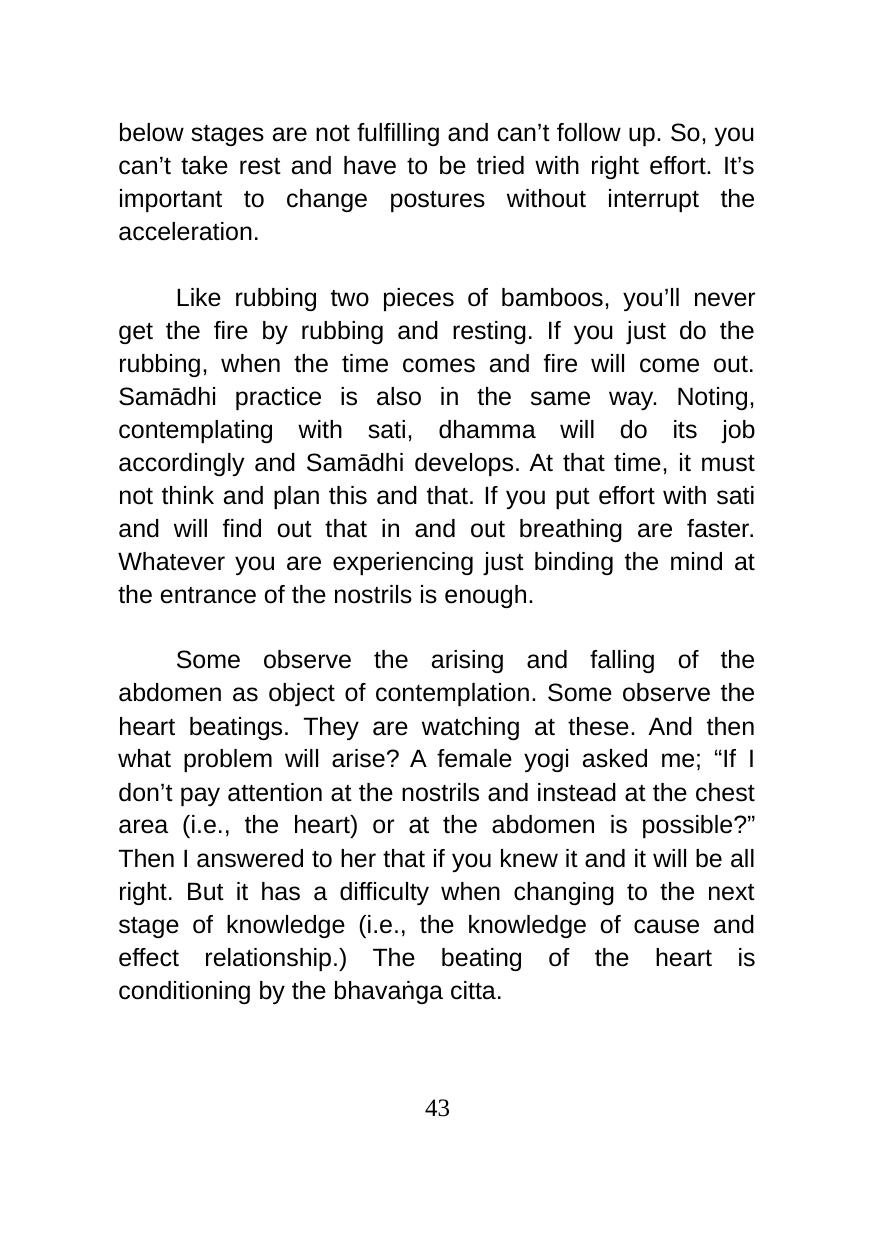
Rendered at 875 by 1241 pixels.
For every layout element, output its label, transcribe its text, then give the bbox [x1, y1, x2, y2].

text below stages are not fulfilling and can’t follow up. So, you can’t take rest and have to be tried with right effort. It’s important to change postures without interrupt the acceleration. [118, 118, 756, 246]
text Some observe the arising and falling of the abdomen as object of contemplation. Some observe the heart beatings. They are watching at these. And then what problem will arise? A female yogi asked me; “If I don’t pay attention at the nostrils and instead at the chest area (i.e., the heart) or at the abdomen is possible?” Then I answered to her that if you knew it and it will be all right. But it has a difficulty when changing to the next stage of knowledge (i.e., the knowledge of cause and effect relationship.) The beating of the heart is conditioning by the bhavaṅga citta. [118, 645, 756, 1004]
text Like rubbing two pieces of bamboos, you’ll never get the fire by rubbing and resting. If you just do the rubbing, when the time comes and fire will come out. Samādhi practice is also in the same way. Noting, contemplating with sati, dhamma will do its job accordingly and Samādhi develops. At that time, it must not think and plan this and that. If you put effort with sati and will find out that in and out breathing are faster. Whatever you are experiencing just binding the mind at the entrance of the nostrils is enough. [118, 283, 756, 609]
